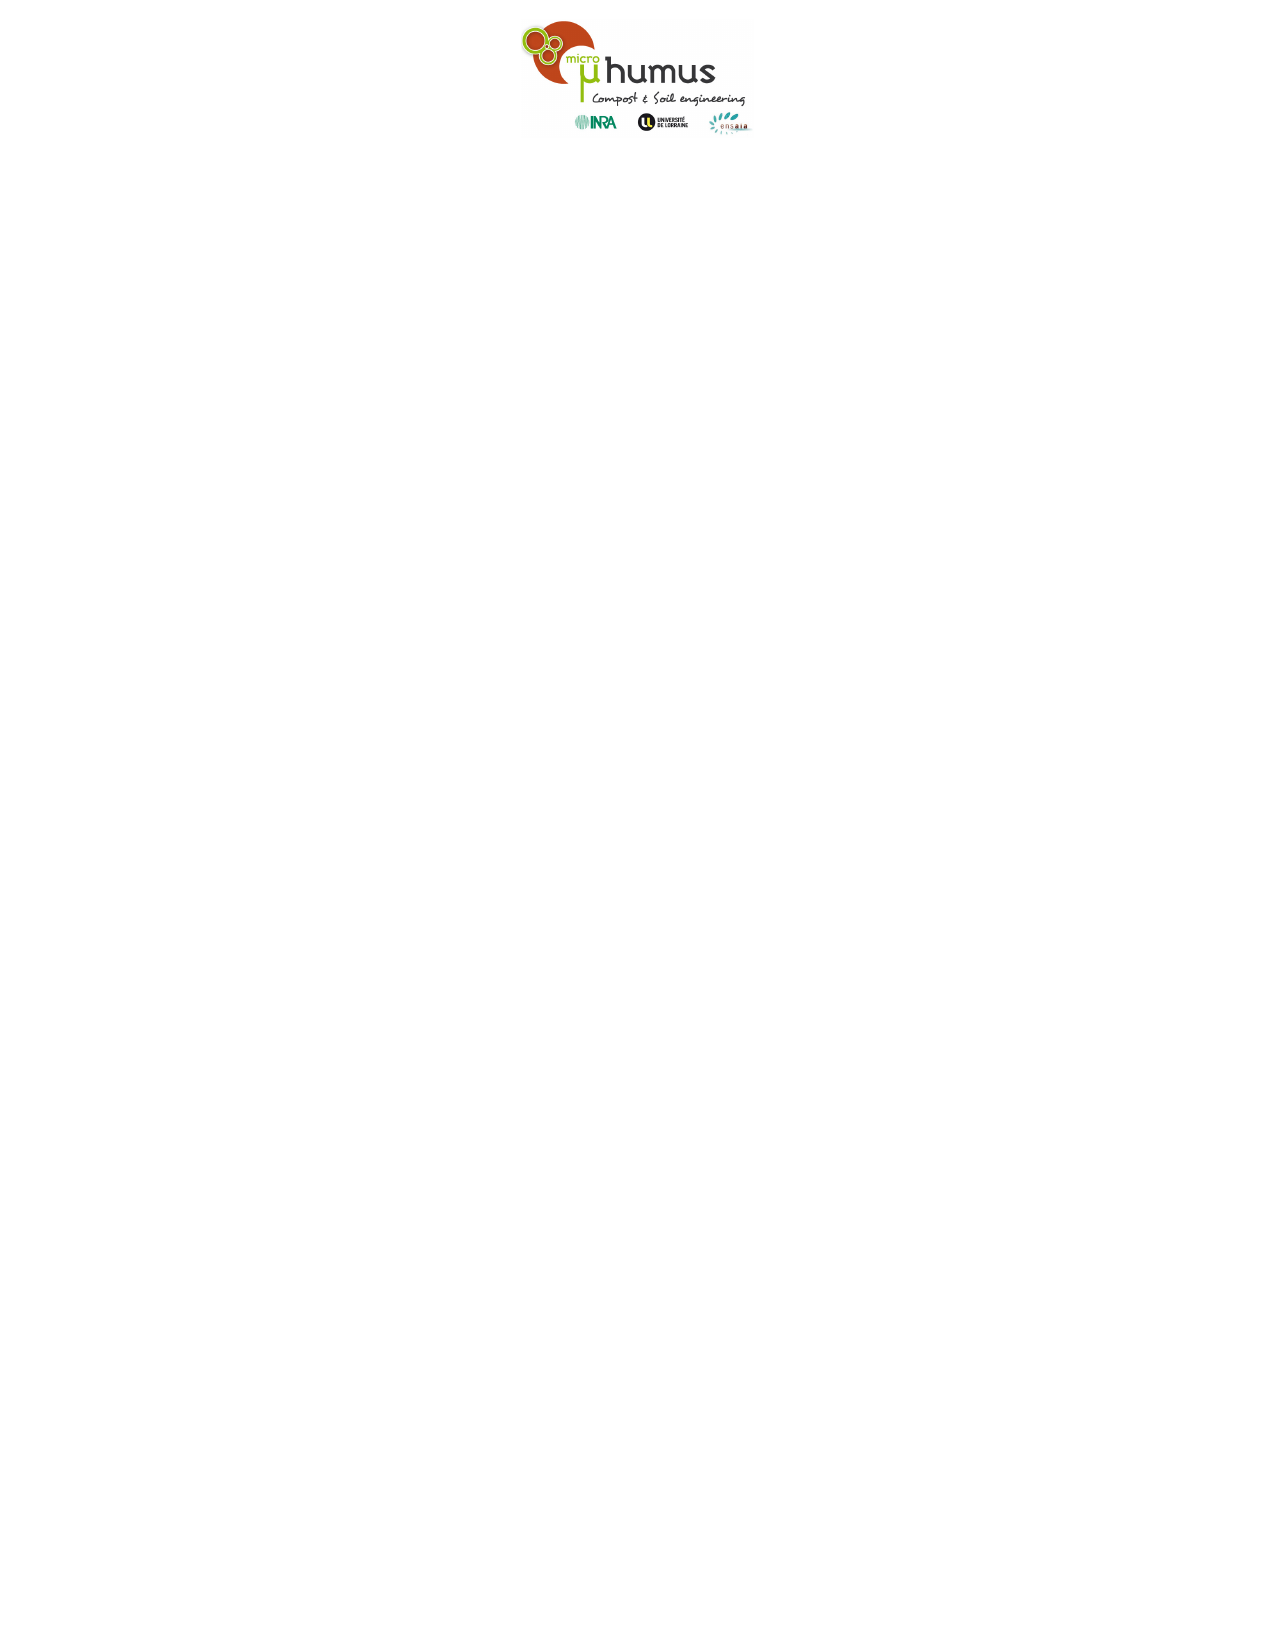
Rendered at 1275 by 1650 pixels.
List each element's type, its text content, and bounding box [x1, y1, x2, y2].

picture [521, 19, 754, 138]
text <for each="point in objects"> [118, 170, 1157, 199]
